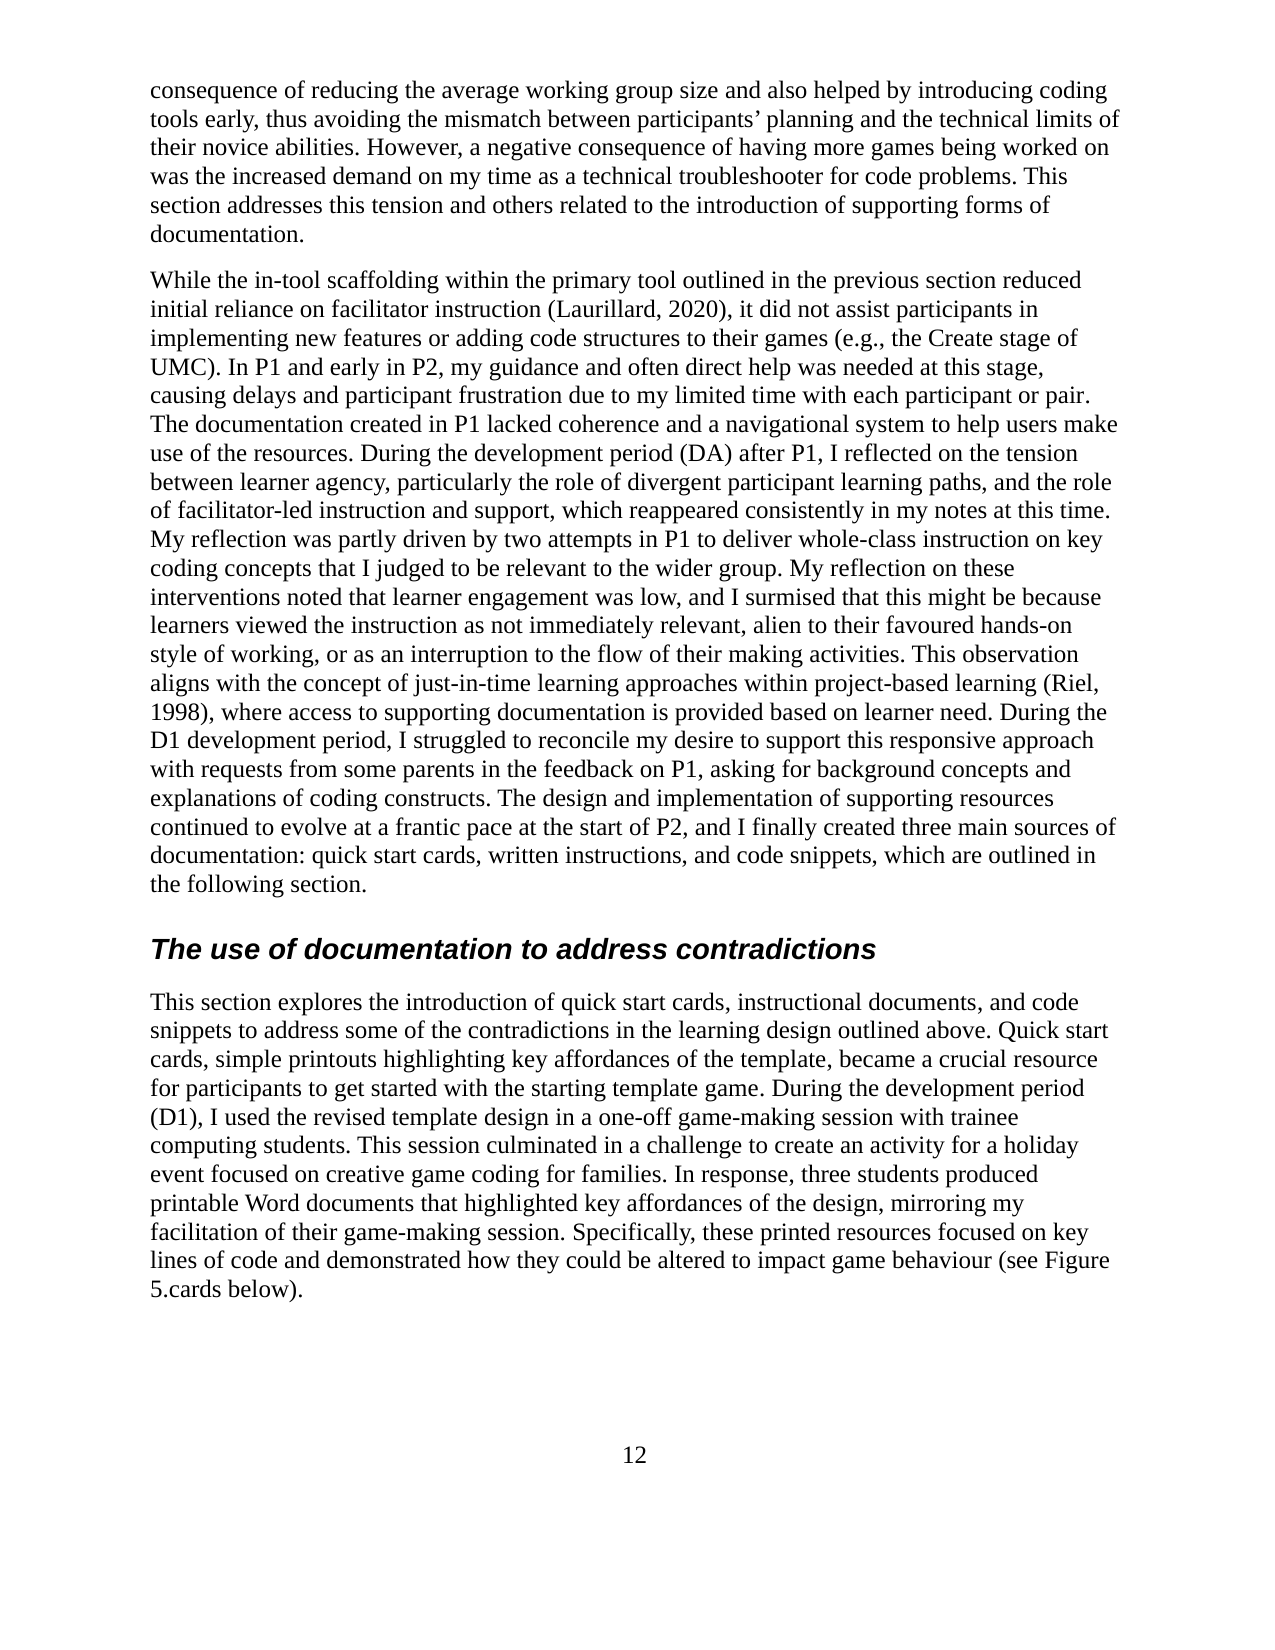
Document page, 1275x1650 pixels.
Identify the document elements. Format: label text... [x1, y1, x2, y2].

subtitle The use of documentation to address contradictions [150, 932, 1125, 965]
text consequence of reducing the average working group size and also helped by introducing coding tools early, thus avoiding the mismatch between participants’ planning and the technical limits of their novice abilities. However, a negative consequence of having more games being worked on was the increased demand on my time as a technical troubleshooter for code problems. This section addresses this tension and others related to the introduction of supporting forms of documentation. [150, 75, 1125, 247]
text This section explores the introduction of quick start cards, instructional documents, and code snippets to address some of the contradictions in the learning design outlined above. Quick start cards, simple printouts highlighting key affordances of the template, became a crucial resource for participants to get started with the starting template game. During the development period (D1), I used the revised template design in a one-off game-making session with trainee computing students. This session culminated in a challenge to create an activity for a holiday event focused on creative game coding for families. In response, three students produced printable Word documents that highlighted key affordances of the design, mirroring my facilitation of their game-making session. Specifically, these printed resources focused on key lines of code and demonstrated how they could be altered to impact game behaviour (see Figure 5.cards below). [150, 987, 1125, 1303]
text While the in-tool scaffolding within the primary tool outlined in the previous section reduced initial reliance on facilitator instruction (Laurillard, 2020), it did not assist participants in implementing new features or adding code structures to their games (e.g., the Create stage of UMC). In P1 and early in P2, my guidance and often direct help was needed at this stage, causing delays and participant frustration due to my limited time with each participant or pair. The documentation created in P1 lacked coherence and a navigational system to help users make use of the resources. During the development period (DA) after P1, I reflected on the tension between learner agency, particularly the role of divergent participant learning paths, and the role of facilitator-led instruction and support, which reappeared consistently in my notes at this time. My reflection was partly driven by two attempts in P1 to deliver whole-class instruction on key coding concepts that I judged to be relevant to the wider group. My reflection on these interventions noted that learner engagement was low, and I surmised that this might be because learners viewed the instruction as not immediately relevant, alien to their favoured hands-on style of working, or as an interruption to the flow of their making activities. This observation aligns with the concept of just-in-time learning approaches within project-based learning (Riel, 1998), where access to supporting documentation is provided based on learner need. During the D1 development period, I struggled to reconcile my desire to support this responsive approach with requests from some parents in the feedback on P1, asking for background concepts and explanations of coding constructs. The design and implementation of supporting resources continued to evolve at a frantic pace at the start of P2, and I finally created three main sources of documentation: quick start cards, written instructions, and code snippets, which are outlined in the following section. [150, 265, 1125, 898]
